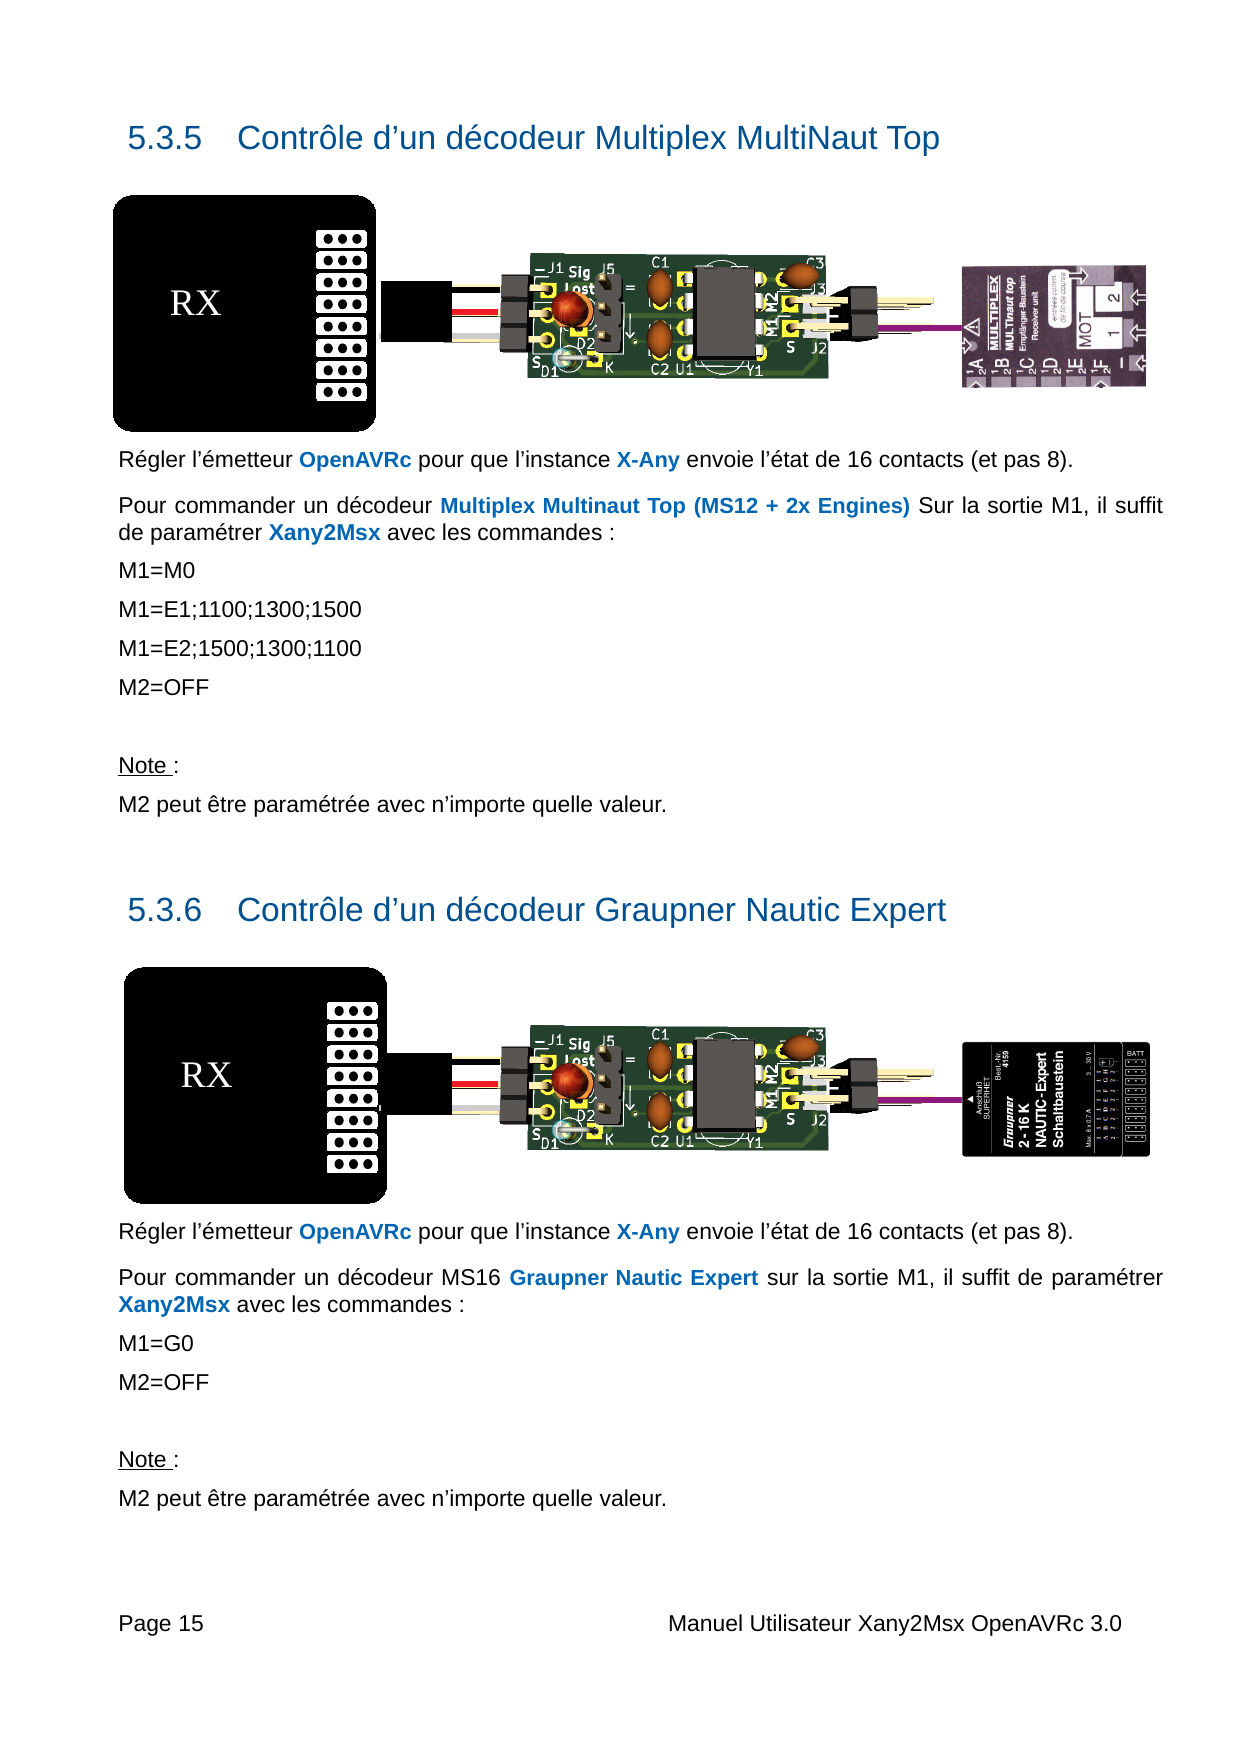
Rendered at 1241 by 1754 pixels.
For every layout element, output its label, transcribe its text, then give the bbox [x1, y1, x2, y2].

text M1=E2;1500;1300;1100 [118, 635, 1164, 662]
picture [961, 1041, 1151, 1157]
text M1=G0 [118, 1329, 1164, 1356]
text M1=M0 [118, 557, 1164, 584]
subtitle Contrôle d’un décodeur Graupner Nautic Expert [118, 890, 1164, 929]
text Note : [118, 752, 1164, 778]
text Régler l’émetteur OpenAVRc pour que l’instance X-Any envoie l’état de 16 contacts (et pas 8). [118, 1218, 1164, 1244]
text Note : [118, 1446, 1164, 1472]
text M2 peut être paramétrée avec n’importe quelle valeur. [118, 791, 1164, 817]
text Régler l’émetteur OpenAVRc pour que l’instance X-Any envoie l’état de 16 contacts (et pas 8). [118, 446, 1164, 472]
text Pour commander un décodeur MS16 Graupner Nautic Expert sur la sortie M1, il suffit de paramétrer Xany2Msx avec les commandes : [118, 1264, 1164, 1317]
text M2=OFF [118, 674, 1164, 700]
subtitle Contrôle d’un décodeur Multiplex MultiNaut Top [118, 118, 1164, 157]
picture [961, 265, 1147, 388]
picture [437, 253, 934, 380]
picture [437, 1025, 934, 1152]
text M2=OFF [118, 1368, 1164, 1395]
text M1=E1;1100;1300;1500 [118, 596, 1164, 623]
text M2 peut être paramétrée avec n’importe quelle valeur. [118, 1485, 1164, 1511]
text Pour commander un décodeur Multiplex Multinaut Top (MS12 + 2x Engines) Sur la sortie M1, il suffit de paramétrer Xany2Msx avec les commandes : [118, 492, 1164, 545]
